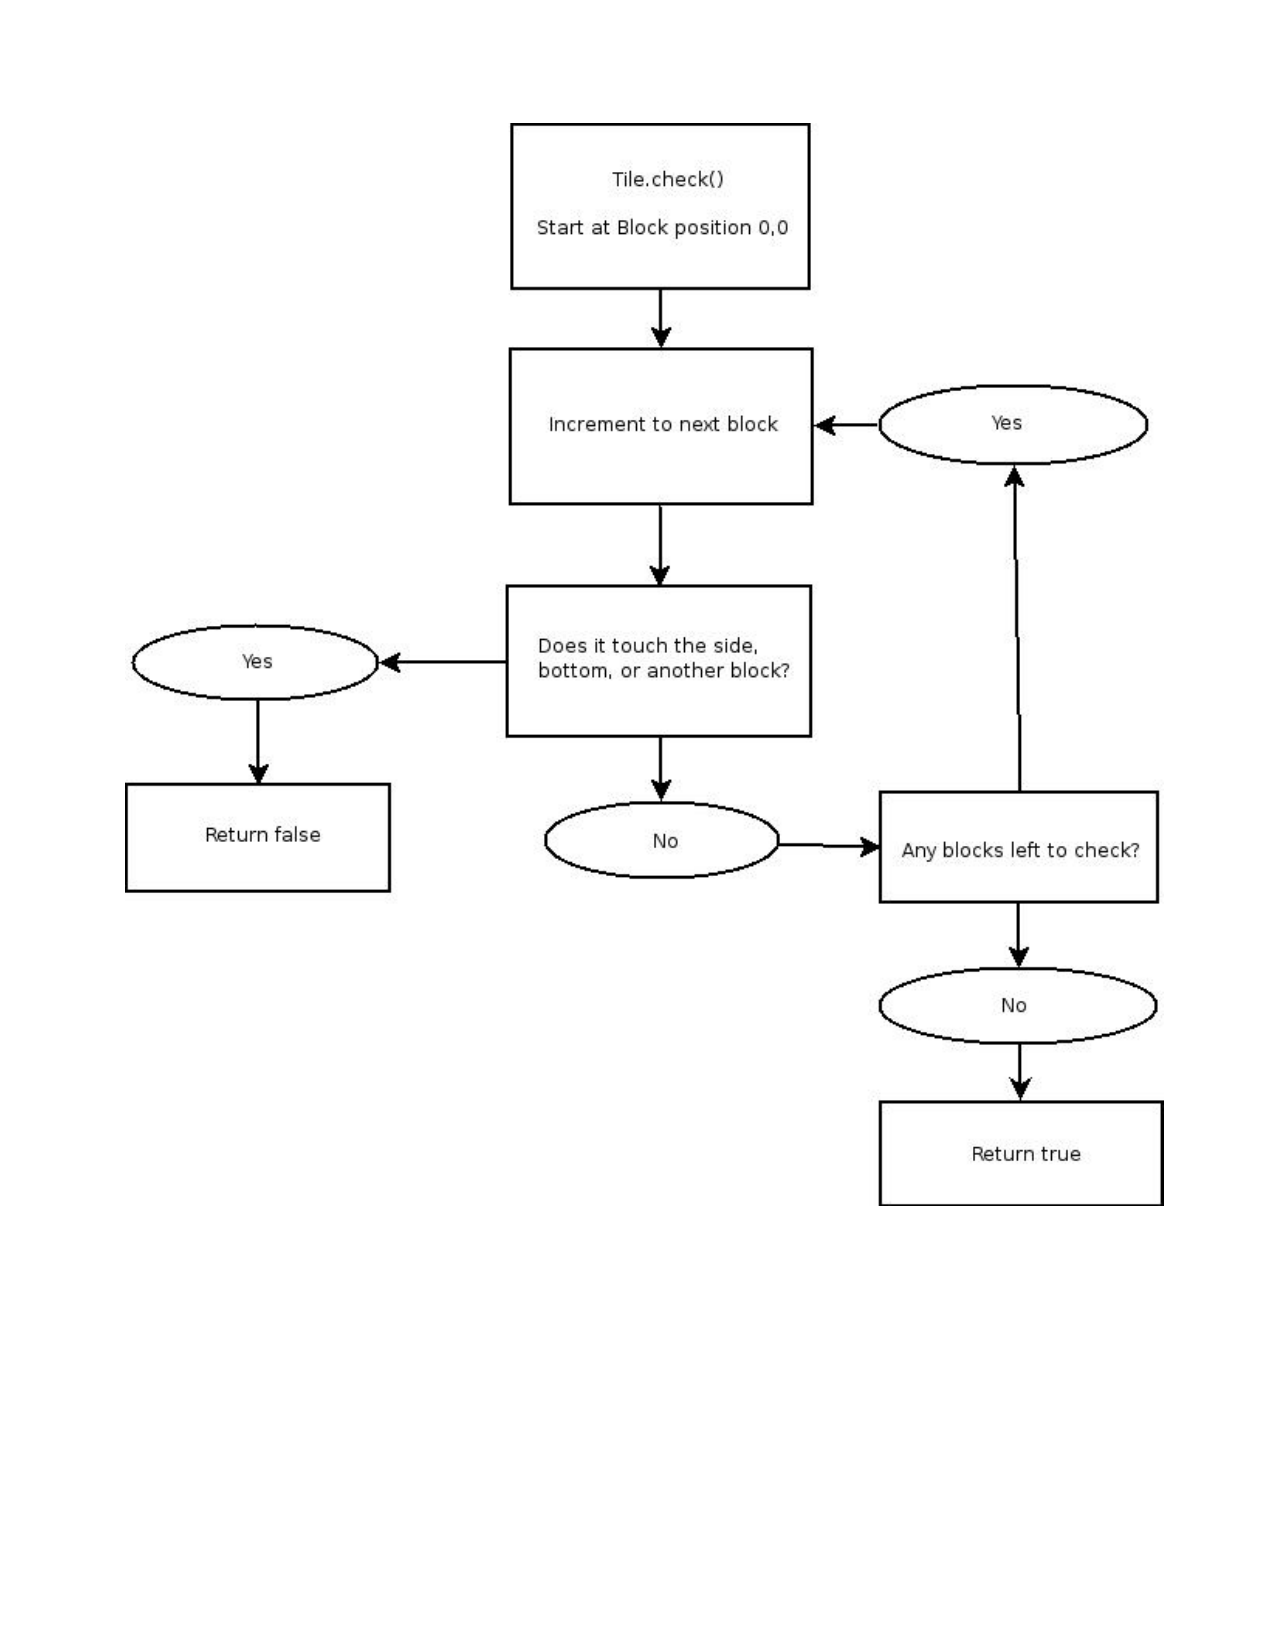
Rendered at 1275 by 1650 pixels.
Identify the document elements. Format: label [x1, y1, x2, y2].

picture [125, 123, 1164, 1206]
